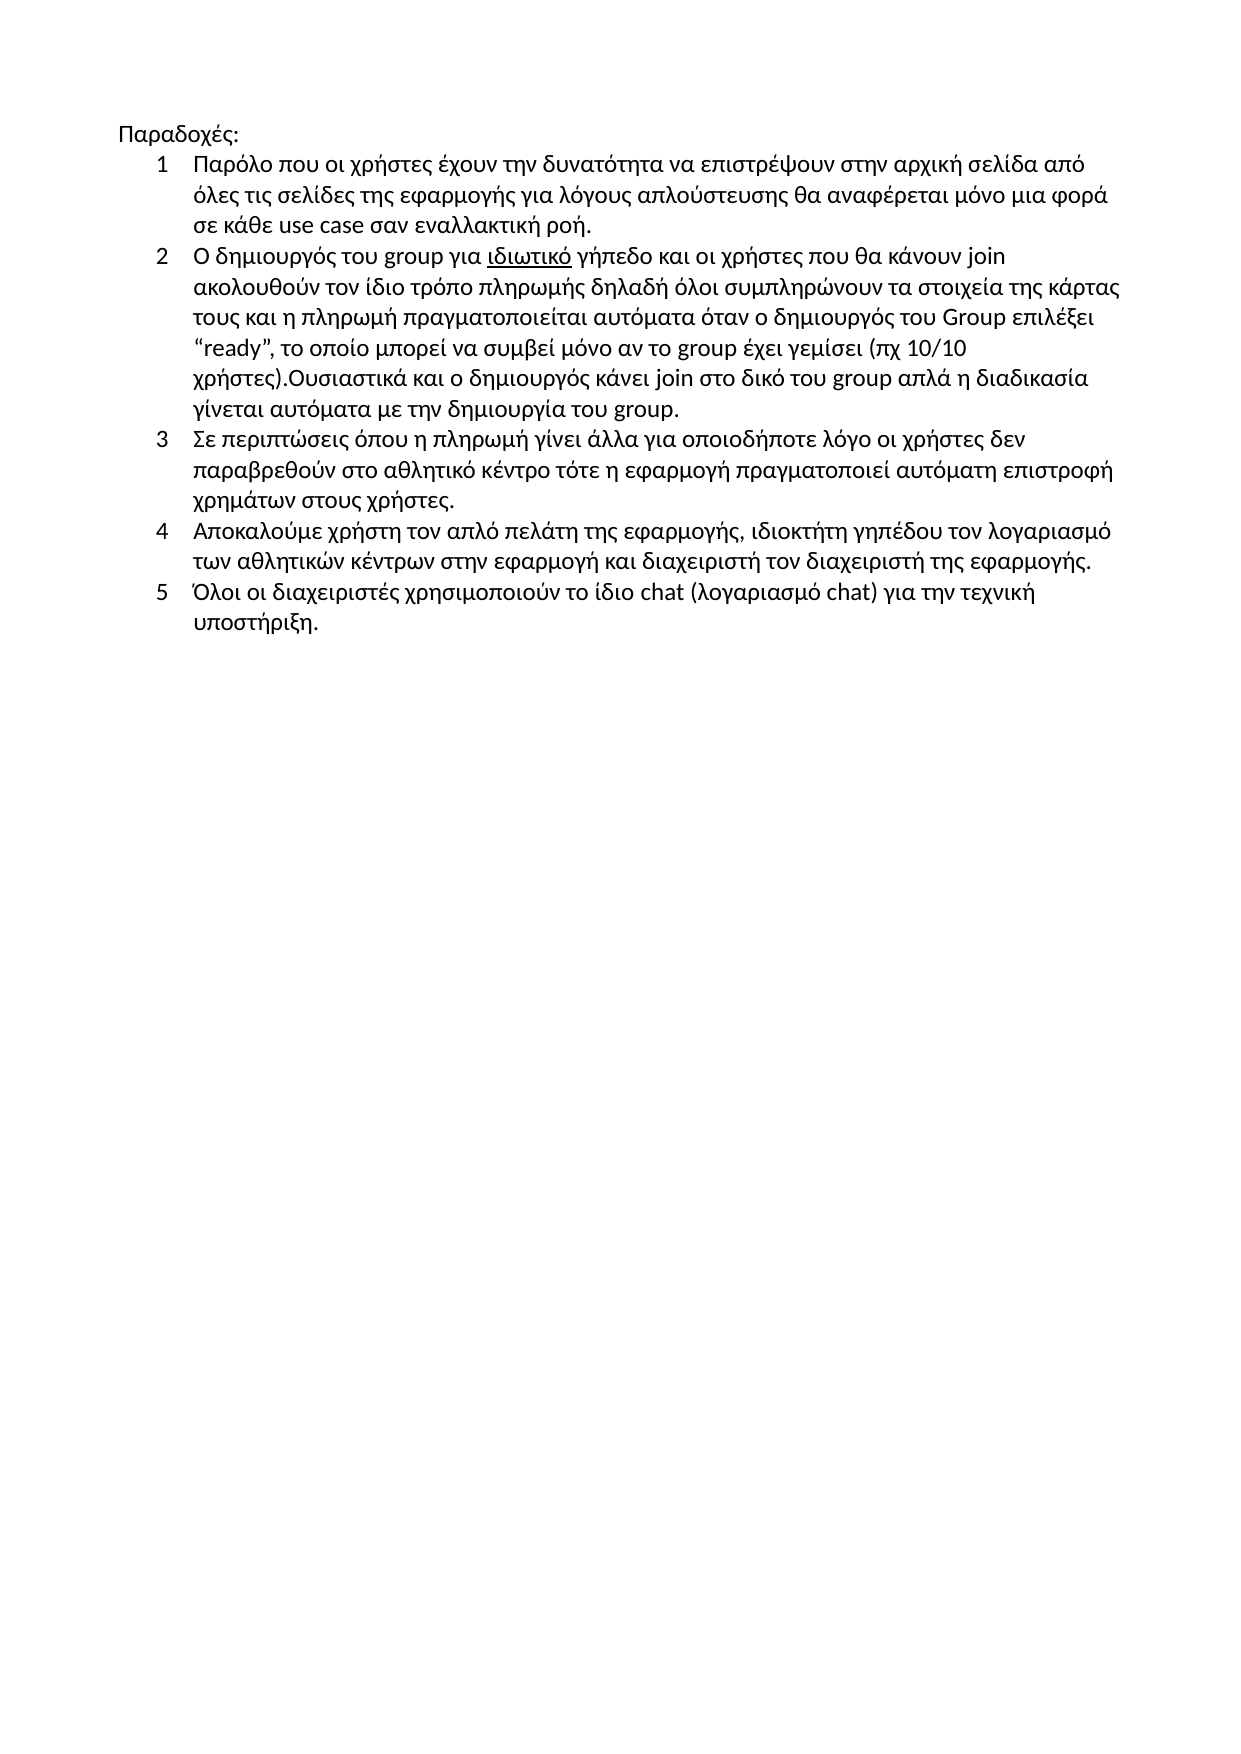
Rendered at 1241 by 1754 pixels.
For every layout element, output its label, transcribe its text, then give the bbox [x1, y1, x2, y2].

list Σε περιπτώσεις όπου η πληρωμή γίνει άλλα για οποιοδήποτε λόγο οι χρήστες δεν παραβρεθούν στο αθλητικό κέντρο τότε η εφαρμογή πραγματοποιεί αυτόματη επιστροφή χρημάτων στους χρήστες. [156, 423, 1122, 515]
list Παρόλο που οι χρήστες έχουν την δυνατότητα να επιστρέψουν στην αρχική σελίδα από όλες τις σελίδες της εφαρμογής για λόγους απλούστευσης θα αναφέρεται μόνο μια φορά σε κάθε use case σαν εναλλακτική ροή. [156, 149, 1122, 240]
list Ο δημιουργός του group για ιδιωτικό γήπεδο και οι χρήστες που θα κάνουν join ακολουθούν τον ίδιο τρόπο πληρωμής δηλαδή όλοι συμπληρώνουν τα στοιχεία της κάρτας τους και η πληρωμή πραγματοποιείται αυτόματα όταν ο δημιουργός του Group επιλέξει “ready”, το οποίο μπορεί να συμβεί μόνο αν το group έχει γεμίσει (πχ 10/10 χρήστες).Ουσιαστικά και ο δημιουργός κάνει join στο δικό του group απλά η διαδικασία γίνεται αυτόματα με την δημιουργία του group. [156, 240, 1122, 423]
list Αποκαλούμε χρήστη τον απλό πελάτη της εφαρμογής, ιδιοκτήτη γηπέδου τον λογαριασμό των αθλητικών κέντρων στην εφαρμογή και διαχειριστή τον διαχειριστή της εφαρμογής. [156, 515, 1122, 576]
list Όλοι οι διαχειριστές χρησιμοποιούν το ίδιο chat (λογαριασμό chat) για την τεχνική υποστήριξη. [156, 576, 1122, 637]
text Παραδοχές: [118, 118, 1122, 149]
